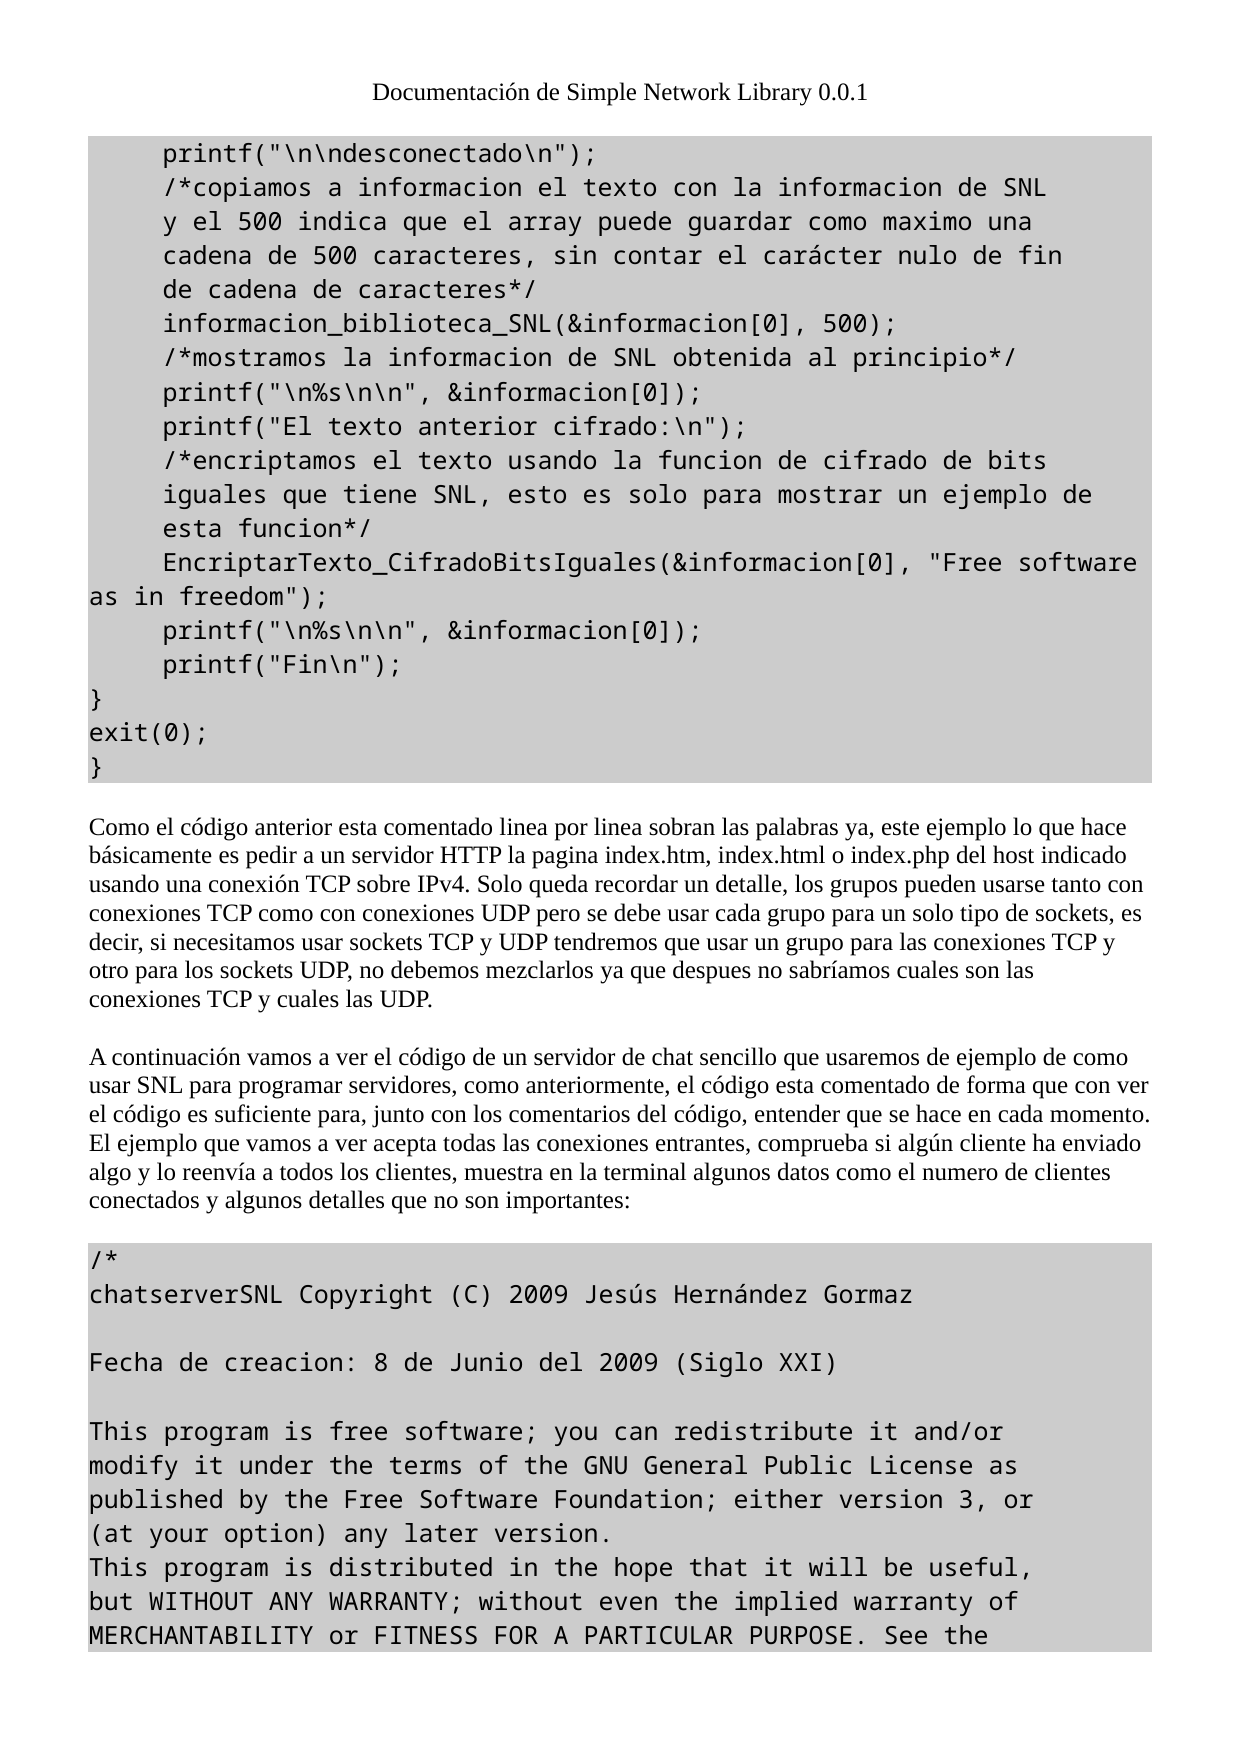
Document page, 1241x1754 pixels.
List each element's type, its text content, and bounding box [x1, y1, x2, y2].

text y el 500 indica que el array puede guardar como maximo una [88, 204, 1152, 238]
text Como el código anterior esta comentado linea por linea sobran las palabras ya, este ejemplo lo que hace básicamente es pedir a un servidor HTTP la pagina index.htm, index.html o index.php del host indicado usando una conexión TCP sobre IPv4. Solo queda recordar un detalle, los grupos pueden usarse tanto con conexiones TCP como con conexiones UDP pero se debe usar cada grupo para un solo tipo de sockets, es decir, si necesitamos usar sockets TCP y UDP tendremos que usar un grupo para las conexiones TCP y otro para los sockets UDP, no debemos mezclarlos ya que despues no sabríamos cuales son las conexiones TCP y cuales las UDP. [88, 812, 1152, 1013]
text iguales que tiene SNL, esto es solo para mostrar un ejemplo de [88, 476, 1152, 510]
text A continuación vamos a ver el código de un servidor de chat sencillo que usaremos de ejemplo de como usar SNL para programar servidores, como anteriormente, el código esta comentado de forma que con ver el código es suficiente para, junto con los comentarios del código, entender que se hace en cada momento. El ejemplo que vamos a ver acepta todas las conexiones entrantes, comprueba si algún cliente ha enviado algo y lo reenvía a todos los clientes, muestra en la terminal algunos datos como el numero de clientes conectados y algunos detalles que no son importantes: [88, 1042, 1152, 1214]
text cadena de 500 caracteres, sin contar el carácter nulo de fin [88, 238, 1152, 272]
text printf("El texto anterior cifrado:\n"); [88, 408, 1152, 442]
text modify it under the terms of the GNU General Public License as [88, 1447, 1152, 1481]
text exit(0); [88, 715, 1152, 749]
text MERCHANTABILITY or FITNESS FOR A PARTICULAR PURPOSE. See the [88, 1618, 1152, 1652]
text esta funcion*/ [88, 510, 1152, 544]
text de cadena de caracteres*/ [88, 272, 1152, 306]
text EncriptarTexto_CifradoBitsIguales(&informacion[0], "Free software as in freedom"); [88, 544, 1152, 613]
text published by the Free Software Foundation; either version 3, or [88, 1481, 1152, 1515]
text printf("\n%s\n\n", &informacion[0]); [88, 374, 1152, 408]
text printf("\n\ndesconectado\n"); [88, 136, 1152, 170]
text chatserverSNL Copyright (C) 2009 Jesús Hernández Gormaz [88, 1277, 1152, 1311]
text informacion_biblioteca_SNL(&informacion[0], 500); [88, 306, 1152, 340]
text This program is distributed in the hope that it will be useful, [88, 1549, 1152, 1583]
text /*mostramos la informacion de SNL obtenida al principio*/ [88, 340, 1152, 374]
text } [88, 681, 1152, 715]
text (at your option) any later version. [88, 1515, 1152, 1549]
text /*copiamos a informacion el texto con la informacion de SNL [88, 170, 1152, 204]
text Fecha de creacion: 8 de Junio del 2009 (Siglo XXI) [88, 1345, 1152, 1379]
text printf("Fin\n"); [88, 647, 1152, 681]
text This program is free software; you can redistribute it and/or [88, 1413, 1152, 1447]
text /* [88, 1243, 1152, 1277]
text } [88, 749, 1152, 783]
text /*encriptamos el texto usando la funcion de cifrado de bits [88, 442, 1152, 476]
text but WITHOUT ANY WARRANTY; without even the implied warranty of [88, 1583, 1152, 1618]
text printf("\n%s\n\n", &informacion[0]); [88, 613, 1152, 647]
